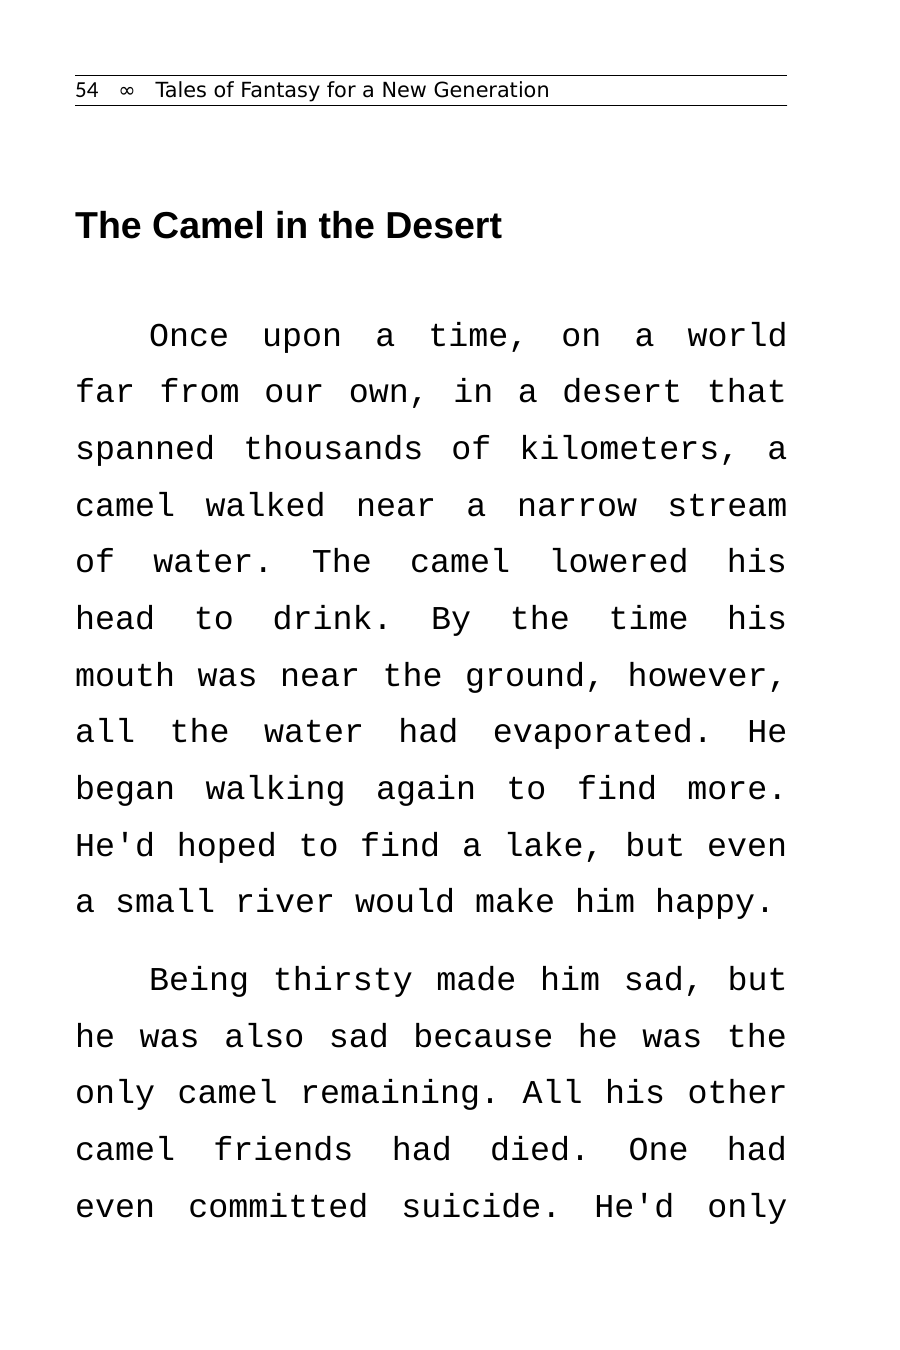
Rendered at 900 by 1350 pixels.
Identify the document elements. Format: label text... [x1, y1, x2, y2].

text Once upon a time, on a world far from our own, in a desert that spanned thousands of kilometers, a camel walked near a narrow stream of water. The camel lowered his head to drink. By the time his mouth was near the ground, however, all the water had evaporated. He began walking again to find more. He'd hoped to find a lake, but even a small river would make him happy. [75, 318, 787, 923]
text Being thirsty made him sad, but he was also sad because he was the only camel remaining. All his other camel friends had died. One had even committed suicide. He'd only [75, 963, 787, 1227]
subtitle The Camel in the Desert [75, 203, 787, 247]
